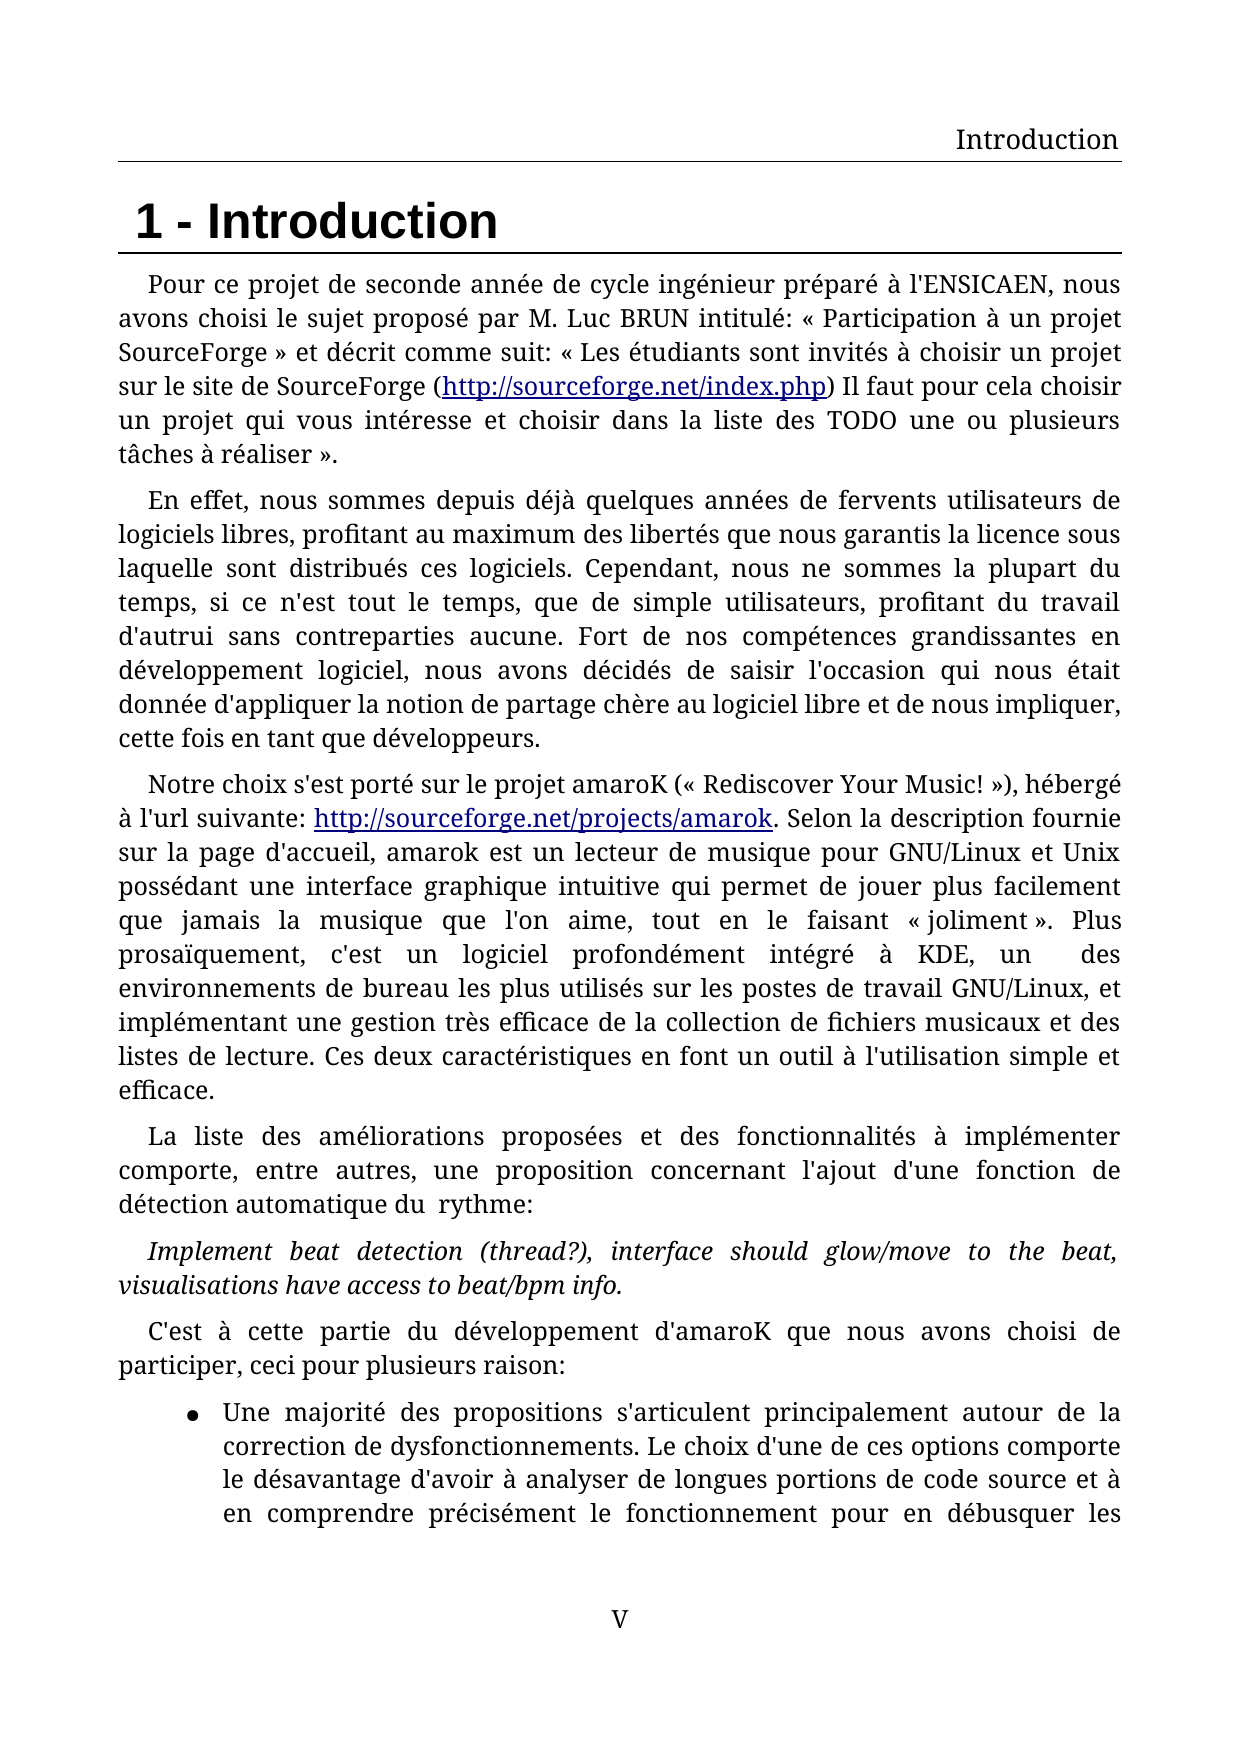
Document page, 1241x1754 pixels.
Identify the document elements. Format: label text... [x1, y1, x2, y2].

text Pour ce projet de seconde année de cycle ingénieur préparé à l'ENSICAEN, nous avons choisi le sujet proposé par M. Luc BRUN intitulé: « Participation à un projet SourceForge » et décrit comme suit: « Les étudiants sont invités à choisir un projet sur le site de SourceForge (http://sourceforge.net/index.php) Il faut pour cela choisir un projet qui vous intéresse et choisir dans la liste des TODO une ou plusieurs tâches à réaliser ». [118, 266, 1122, 470]
text La liste des améliorations proposées et des fonctionnalités à implémenter comporte, entre autres, une proposition concernant l'ajout d'une fonction de détection automatique du rythme: [118, 1119, 1122, 1221]
text Notre choix s'est porté sur le projet amaroK (« Rediscover Your Music! »), hébergé à l'url suivante: http://sourceforge.net/projects/amarok. Selon la description fournie sur la page d'accueil, amarok est un lecteur de musique pour GNU/Linux et Unix possédant une interface graphique intuitive qui permet de jouer plus facilement que jamais la musique que l'on aime, tout en le faisant « joliment ». Plus prosaïquement, c'est un logiciel profondément intégré à KDE, un des environnements de bureau les plus utilisés sur les postes de travail GNU/Linux, et implémentant une gestion très efficace de la collection de fichiers musicaux et des listes de lecture. Ces deux caractéristiques en font un outil à l'utilisation simple et efficace. [118, 767, 1122, 1106]
list Une majorité des propositions s'articulent principalement autour de la correction de dysfonctionnements. Le choix d'une de ces options comporte le désavantage d'avoir à analyser de longues portions de code source et à en comprendre précisément le fonctionnement pour en débusquer les [156, 1394, 1122, 1530]
text C'est à cette partie du développement d'amaroK que nous avons choisi de participer, ceci pour plusieurs raison: [118, 1314, 1122, 1382]
text Implement beat detection (thread?), interface should glow/move to the beat, visualisations have access to beat/bpm info. [118, 1233, 1122, 1301]
subtitle Introduction [118, 190, 1122, 252]
text En effet, nous sommes depuis déjà quelques années de fervents utilisateurs de logiciels libres, profitant au maximum des libertés que nous garantis la licence sous laquelle sont distribués ces logiciels. Cependant, nous ne sommes la plupart du temps, si ce n'est tout le temps, que de simple utilisateurs, profitant du travail d'autrui sans contreparties aucune. Fort de nos compétences grandissantes en développement logiciel, nous avons décidés de saisir l'occasion qui nous était donnée d'appliquer la notion de partage chère au logiciel libre et de nous impliquer, cette fois en tant que développeurs. [118, 483, 1122, 754]
